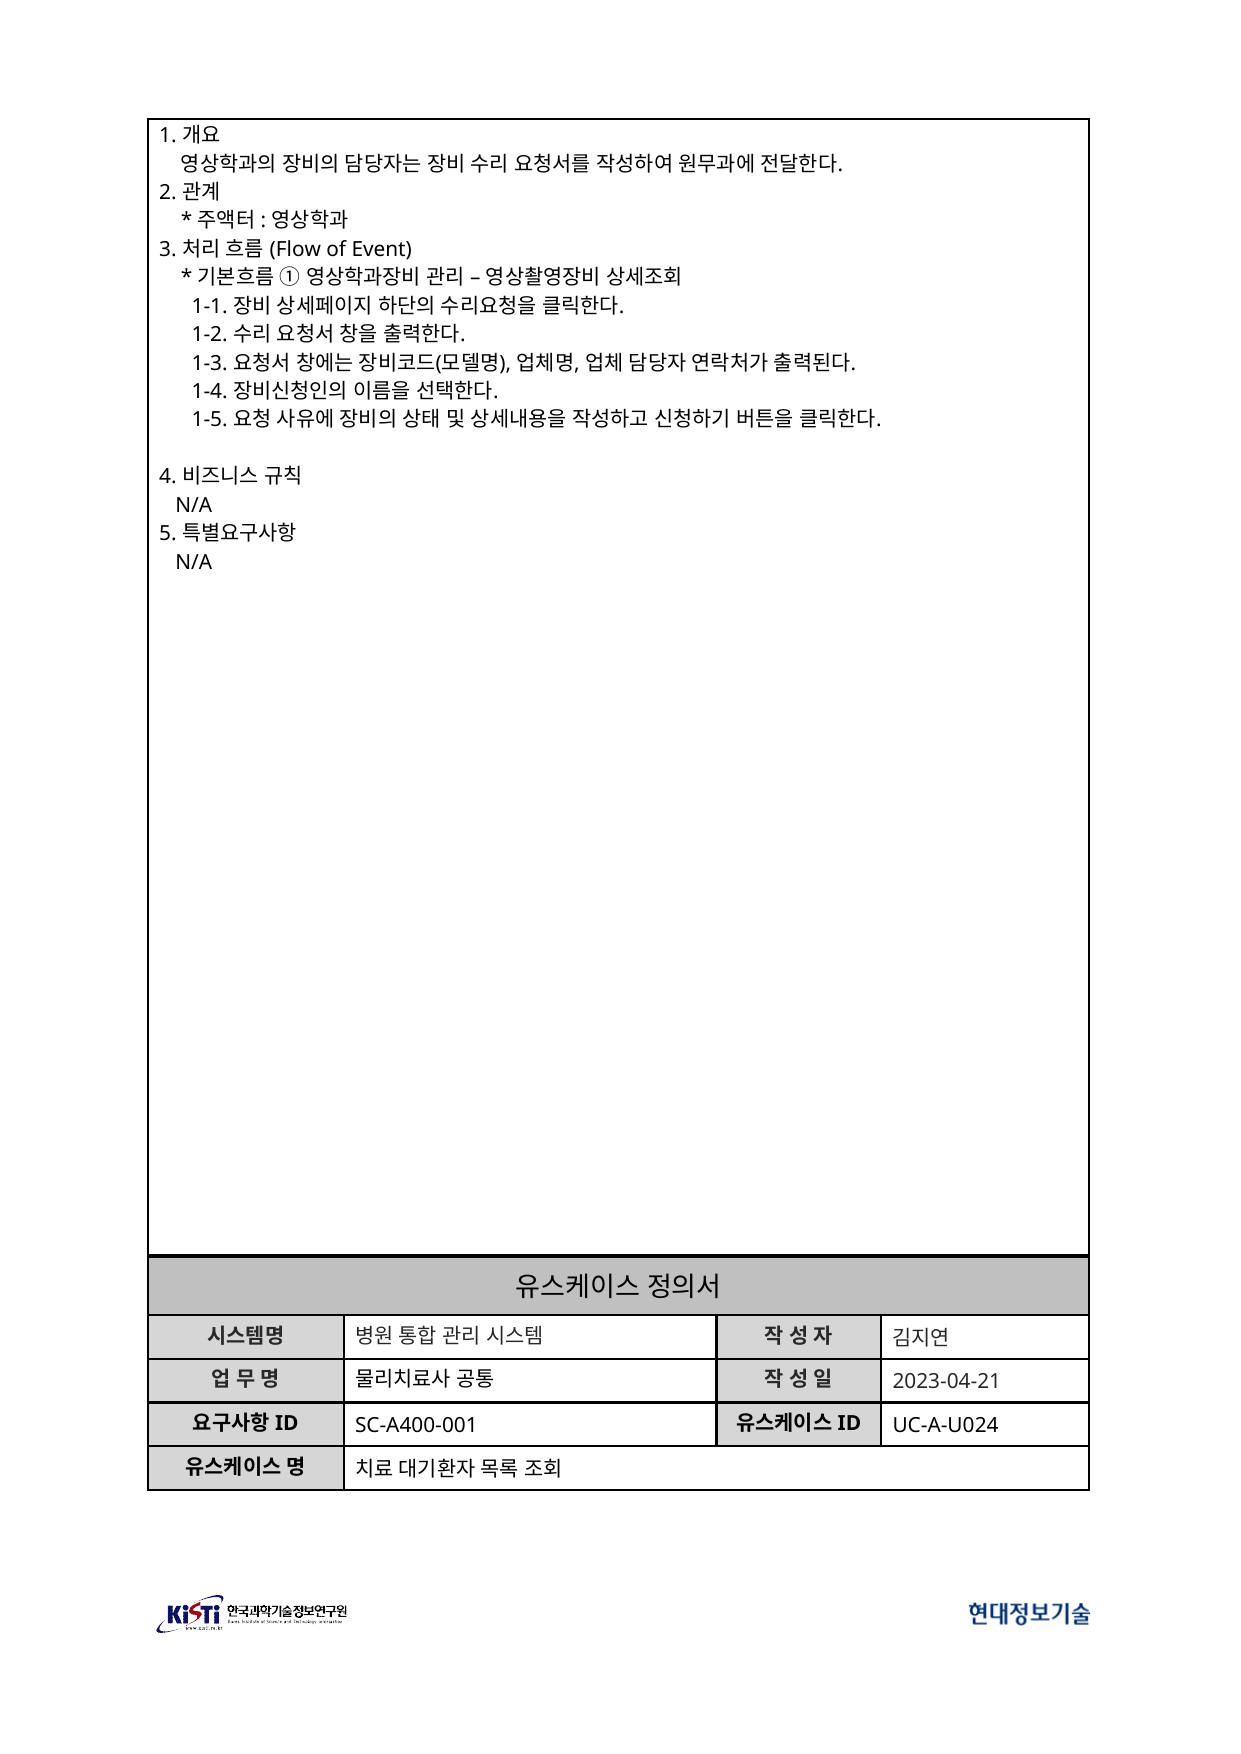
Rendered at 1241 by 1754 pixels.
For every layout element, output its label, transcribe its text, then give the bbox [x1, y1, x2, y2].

table_cell 김지연 [882, 1316, 1088, 1358]
table_cell 작 성 일 [718, 1360, 880, 1401]
table_cell SC-A400-001 [345, 1404, 715, 1445]
table_cell 2023-04-21 [882, 1360, 1088, 1401]
table_cell 시스템명 [149, 1316, 343, 1358]
picture [156, 1595, 347, 1633]
table_cell 유스케이스 명 [149, 1447, 343, 1489]
table_cell 병원 통합 관리 시스템 [345, 1316, 715, 1358]
table_cell 요구사항 ID [149, 1404, 343, 1445]
table_cell UC-A-U024 [882, 1404, 1088, 1445]
table_cell 1. 개요 영상학과의 장비의 담당자는 장비 수리 요청서를 작성하여 원무과에 전달한다. 2. 관계 * 주액터 : 영상학과 3. 처리 흐름 (Flow of Event) * 기본흐름 ① 영상학과장비 관리 – 영상촬영장비 상세조회 1-1. 장비 상세페이지 하단의 수리요청을 클릭한다. 1-2. 수리 요청서 창을 출력한다. 1-3. 요청서 창에는 장비코드(모델명), 업체명, 업체 담당자 연락처가 출력된다. 1-4. 장비신청인의 이름을 선택한다. 1-5. 요청 사유에 장비의 상태 및 상세내용을 작성하고 신청하기 버튼을 클릭한다. 4. 비즈니스 규칙 N/A 5. 특별요구사항 N/A [149, 120, 1088, 1253]
table_cell 작 성 자 [718, 1316, 880, 1358]
table_cell 업 무 명 [149, 1360, 343, 1401]
table_cell 치료 대기환자 목록 조회 [345, 1447, 1088, 1489]
picture [968, 1602, 1091, 1626]
table_cell 물리치료사 공통 [345, 1360, 715, 1401]
table_cell 유스케이스 ID [718, 1404, 880, 1445]
table_header 유스케이스 정의서 [149, 1258, 1088, 1314]
